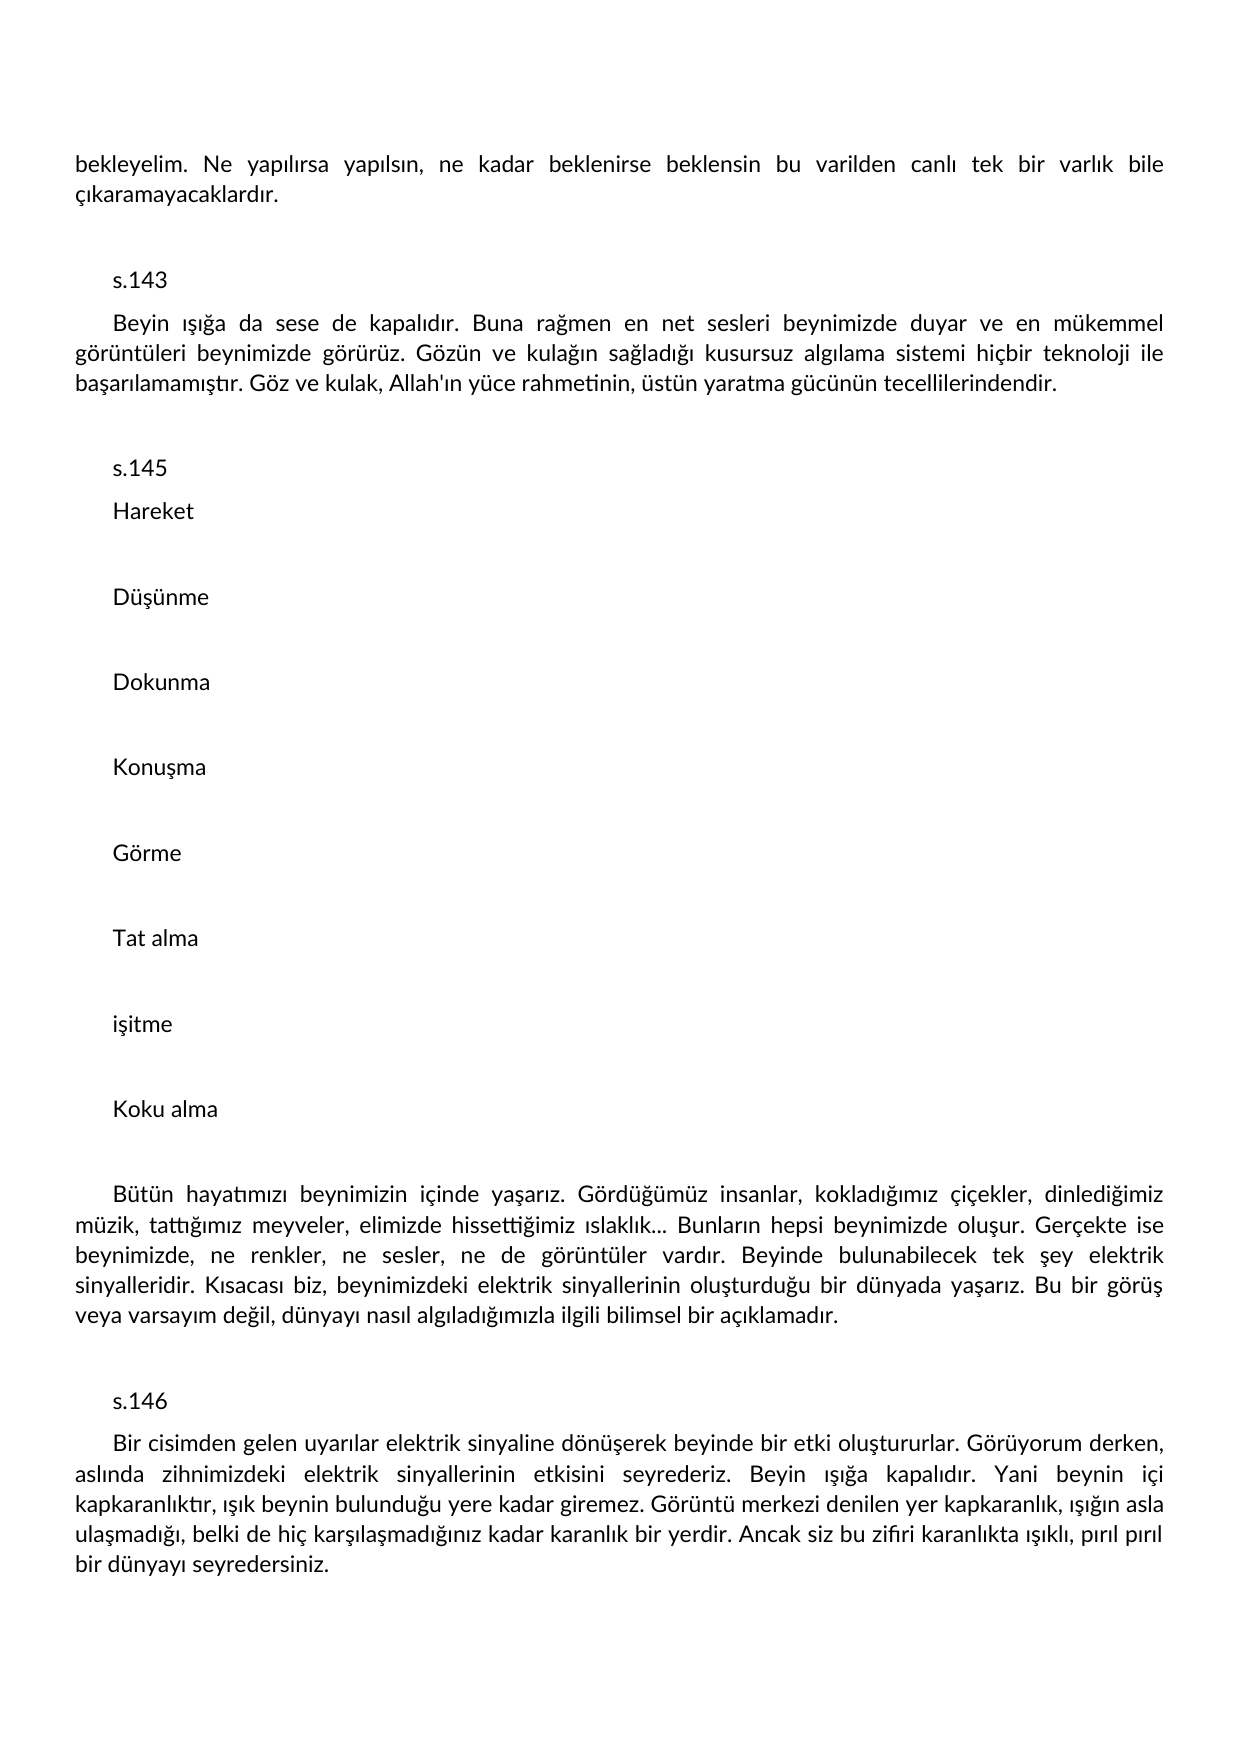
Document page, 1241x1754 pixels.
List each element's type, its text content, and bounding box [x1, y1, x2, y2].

text s.143 [75, 266, 1165, 293]
text Koku alma [75, 1095, 1165, 1122]
text Bütün hayatımızı beynimizin içinde yaşarız. Gördüğümüz insanlar, kokladığımız çiçekler, dinlediğimiz müzik, tattığımız meyveler, elimizde hissettiğimiz ıslaklık... Bunların hepsi beynimizde oluşur. Gerçekte ise beynimizde, ne renkler, ne sesler, ne de görüntüler vardır. Beyinde bulunabilecek tek şey elektrik sinyalleridir. Kısacası biz, beynimizdeki elektrik sinyallerinin oluşturduğu bir dünyada yaşarız. Bu bir görüş veya varsayım değil, dünyayı nasıl algıladığımızla ilgili bilimsel bir açıklamadır. [75, 1180, 1165, 1328]
text Hareket [75, 497, 1165, 524]
text Tat alma [75, 924, 1165, 951]
text bekleyelim. Ne yapılırsa yapılsın, ne kadar beklenirse beklensin bu varilden canlı tek bir varlık bile çıkaramayacaklardır. [75, 150, 1165, 208]
text Görme [75, 838, 1165, 866]
text Dokunma [75, 668, 1165, 695]
text s.145 [75, 454, 1165, 482]
text Düşünme [75, 582, 1165, 610]
text s.146 [75, 1386, 1165, 1414]
text işitme [75, 1009, 1165, 1037]
text Beyin ışığa da sese de kapalıdır. Buna rağmen en net sesleri beynimizde duyar ve en mükemmel görüntüleri beynimizde görürüz. Gözün ve kulağın sağladığı kusursuz algılama sistemi hiçbir teknoloji ile başarılamamıştır. Göz ve kulak, Allah'ın yüce rahmetinin, üstün yaratma gücünün tecellilerindendir. [75, 308, 1165, 396]
text Bir cisimden gelen uyarılar elektrik sinyaline dönüşerek beyinde bir etki oluştururlar. Görüyorum derken, aslında zihnimizdeki elektrik sinyallerinin etkisini seyrederiz. Beyin ışığa kapalıdır. Yani beynin içi kapkaranlıktır, ışık beynin bulunduğu yere kadar giremez. Görüntü merkezi denilen yer kapkaranlık, ışığın asla ulaşmadığı, belki de hiç karşılaşmadığınız kadar karanlık bir yerdir. Ancak siz bu zifiri karanlıkta ışıklı, pırıl pırıl bir dünyayı seyredersiniz. [75, 1429, 1165, 1577]
text Konuşma [75, 753, 1165, 781]
